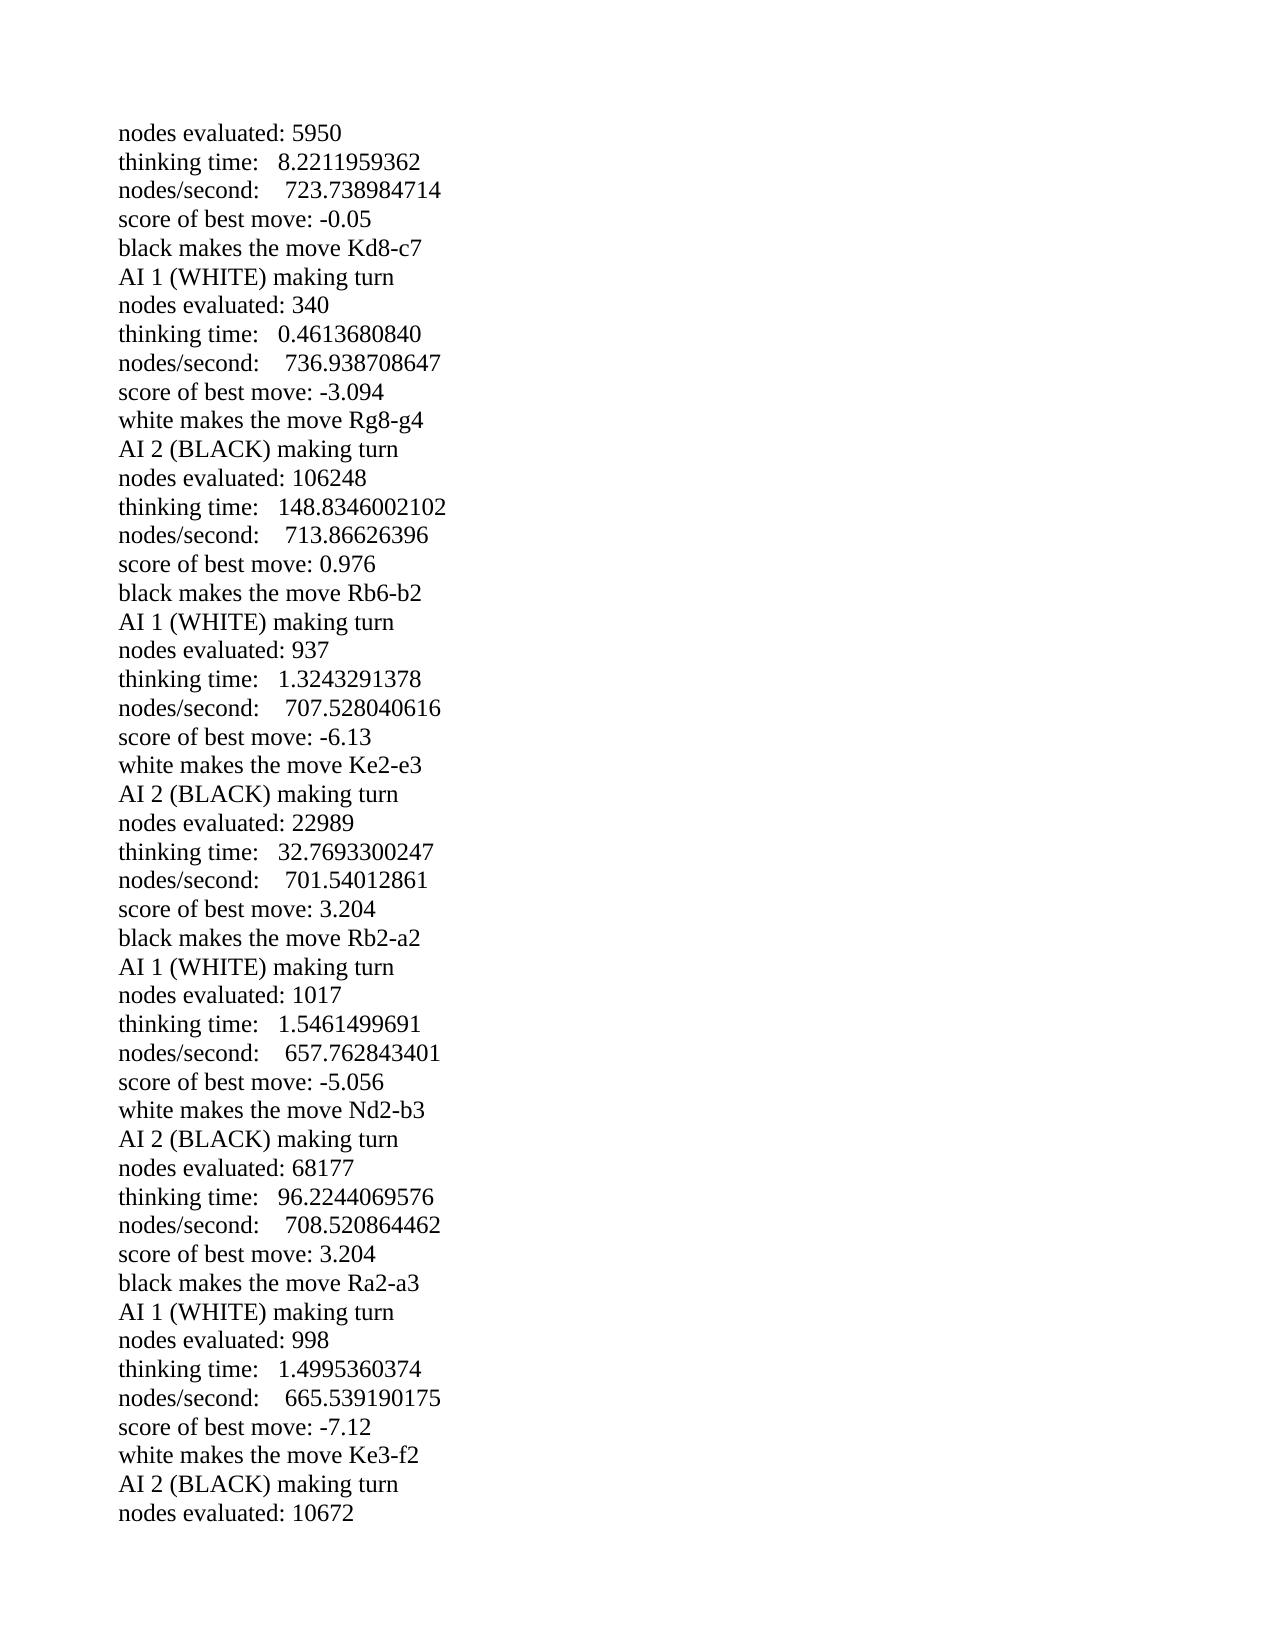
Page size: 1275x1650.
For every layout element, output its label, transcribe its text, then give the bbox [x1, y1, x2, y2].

text score of best move: -0.05 [118, 204, 1157, 233]
text nodes/second: 657.762843401 [118, 1038, 1157, 1067]
text AI 2 (BLACK) making turn [118, 779, 1157, 808]
text nodes/second: 701.54012861 [118, 866, 1157, 894]
text thinking time: 0.4613680840 [118, 319, 1157, 348]
text nodes/second: 708.520864462 [118, 1211, 1157, 1239]
text nodes/second: 723.738984714 [118, 176, 1157, 204]
text nodes/second: 736.938708647 [118, 348, 1157, 377]
text score of best move: 0.976 [118, 549, 1157, 578]
text AI 1 (WHITE) making turn [118, 607, 1157, 636]
text white makes the move Ke2-e3 [118, 751, 1157, 779]
text AI 1 (WHITE) making turn [118, 1297, 1157, 1326]
text black makes the move Rb2-a2 [118, 923, 1157, 952]
text nodes/second: 713.86626396 [118, 521, 1157, 549]
text score of best move: -3.094 [118, 377, 1157, 406]
text white makes the move Rg8-g4 [118, 406, 1157, 434]
text nodes evaluated: 340 [118, 291, 1157, 319]
text black makes the move Ra2-a3 [118, 1268, 1157, 1297]
text nodes evaluated: 106248 [118, 463, 1157, 492]
text AI 2 (BLACK) making turn [118, 1469, 1157, 1498]
text black makes the move Rb6-b2 [118, 578, 1157, 607]
text nodes evaluated: 998 [118, 1326, 1157, 1354]
text AI 1 (WHITE) making turn [118, 952, 1157, 981]
text score of best move: 3.204 [118, 894, 1157, 923]
text nodes evaluated: 937 [118, 636, 1157, 664]
text score of best move: -7.12 [118, 1412, 1157, 1441]
text nodes evaluated: 22989 [118, 808, 1157, 837]
text nodes/second: 707.528040616 [118, 693, 1157, 722]
text nodes evaluated: 1017 [118, 981, 1157, 1009]
text nodes/second: 665.539190175 [118, 1383, 1157, 1412]
text nodes evaluated: 68177 [118, 1153, 1157, 1182]
text thinking time: 8.2211959362 [118, 147, 1157, 176]
text thinking time: 1.4995360374 [118, 1354, 1157, 1383]
text black makes the move Kd8-c7 [118, 233, 1157, 262]
text score of best move: 3.204 [118, 1239, 1157, 1268]
text AI 2 (BLACK) making turn [118, 434, 1157, 463]
text score of best move: -6.13 [118, 722, 1157, 751]
text thinking time: 32.7693300247 [118, 837, 1157, 866]
text nodes evaluated: 5950 [118, 118, 1157, 147]
text thinking time: 148.8346002102 [118, 492, 1157, 521]
text white makes the move Ke3-f2 [118, 1441, 1157, 1469]
text AI 2 (BLACK) making turn [118, 1124, 1157, 1153]
text white makes the move Nd2-b3 [118, 1096, 1157, 1124]
text score of best move: -5.056 [118, 1067, 1157, 1096]
text thinking time: 1.3243291378 [118, 664, 1157, 693]
text thinking time: 1.5461499691 [118, 1009, 1157, 1038]
text AI 1 (WHITE) making turn [118, 262, 1157, 291]
text nodes evaluated: 10672 [118, 1498, 1157, 1527]
text thinking time: 96.2244069576 [118, 1182, 1157, 1211]
